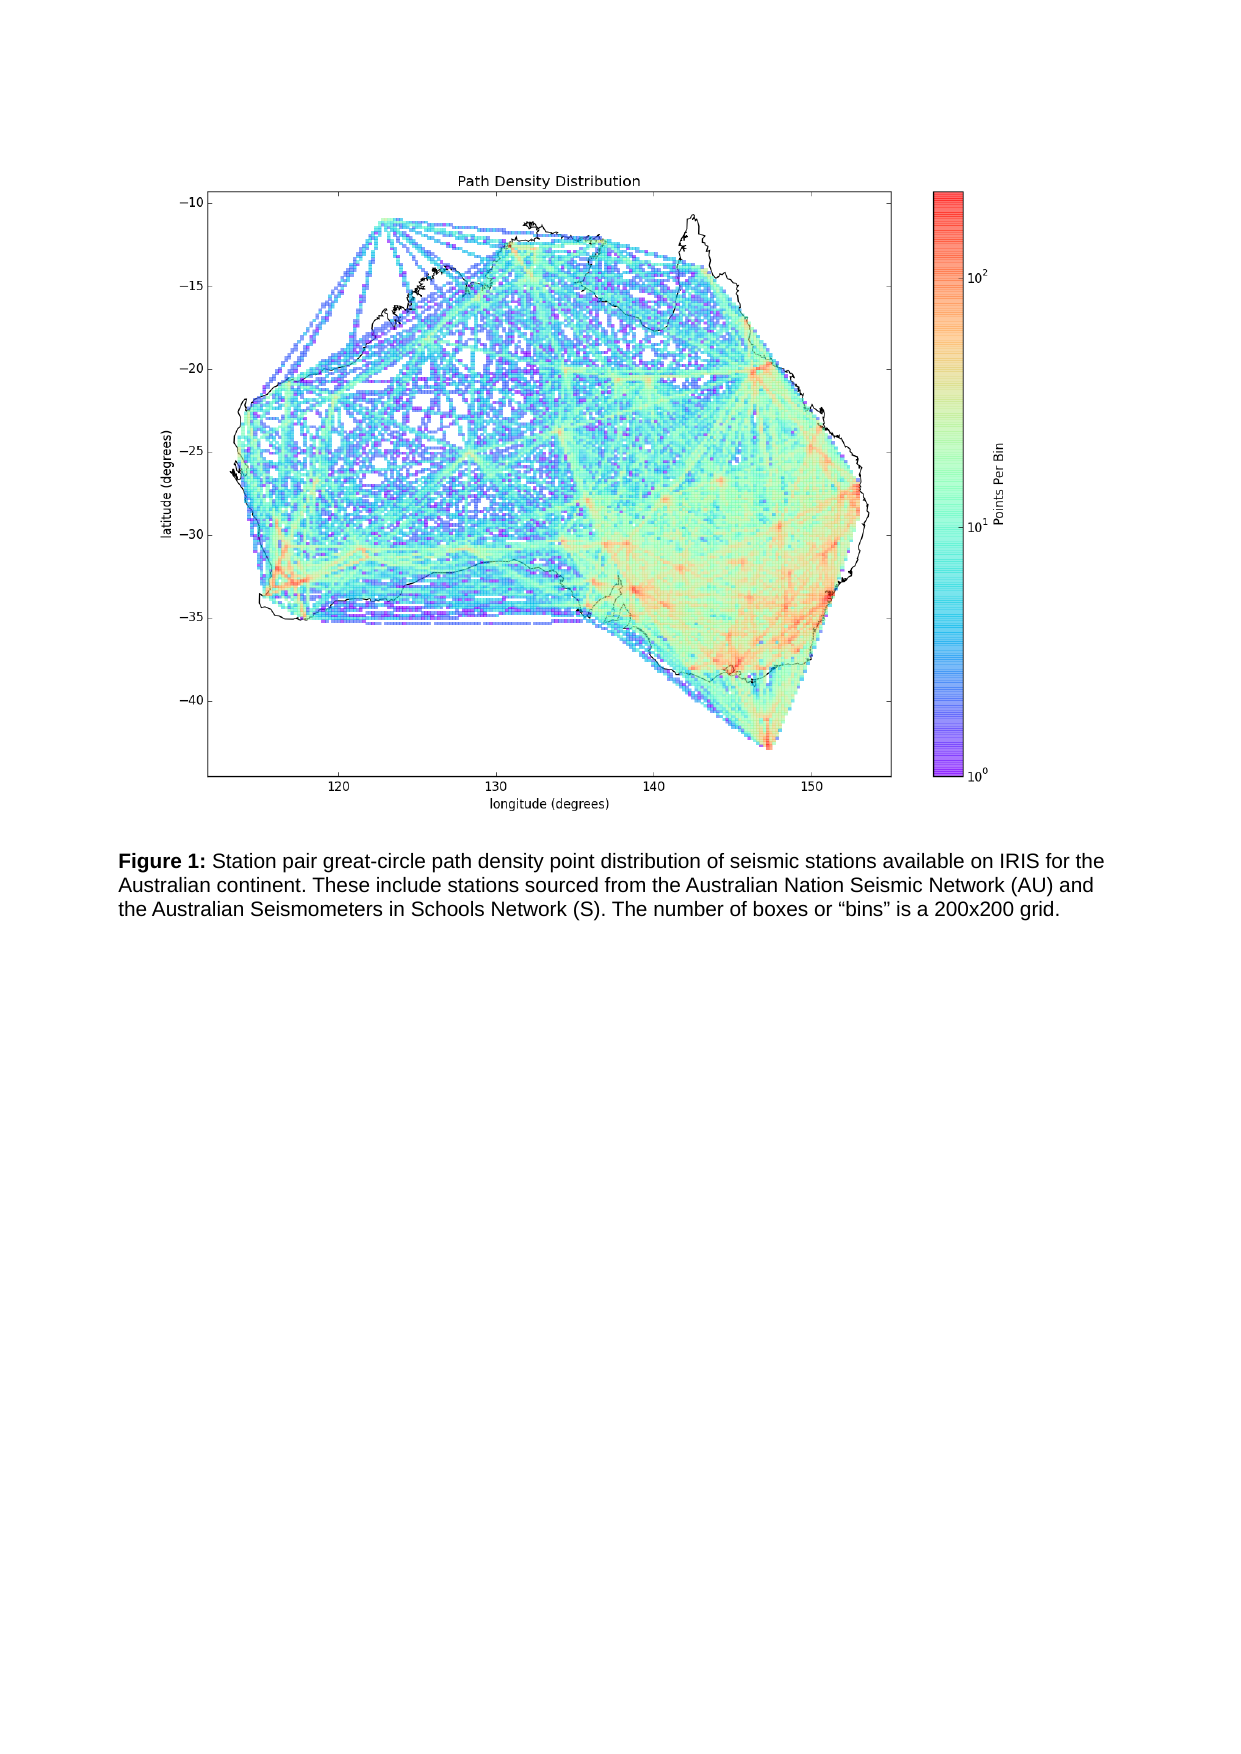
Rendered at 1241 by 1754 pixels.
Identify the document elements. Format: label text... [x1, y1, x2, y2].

picture [70, 118, 1171, 849]
text Figure 1: Station pair great-circle path density point distribution of seismic stations available on IRIS for the Australian continent. These include stations sourced from the Australian Nation Seismic Network (AU) and the Australian Seismometers in Schools Network (S). The number of boxes or “bins” is a 200x200 grid. [118, 849, 1122, 921]
